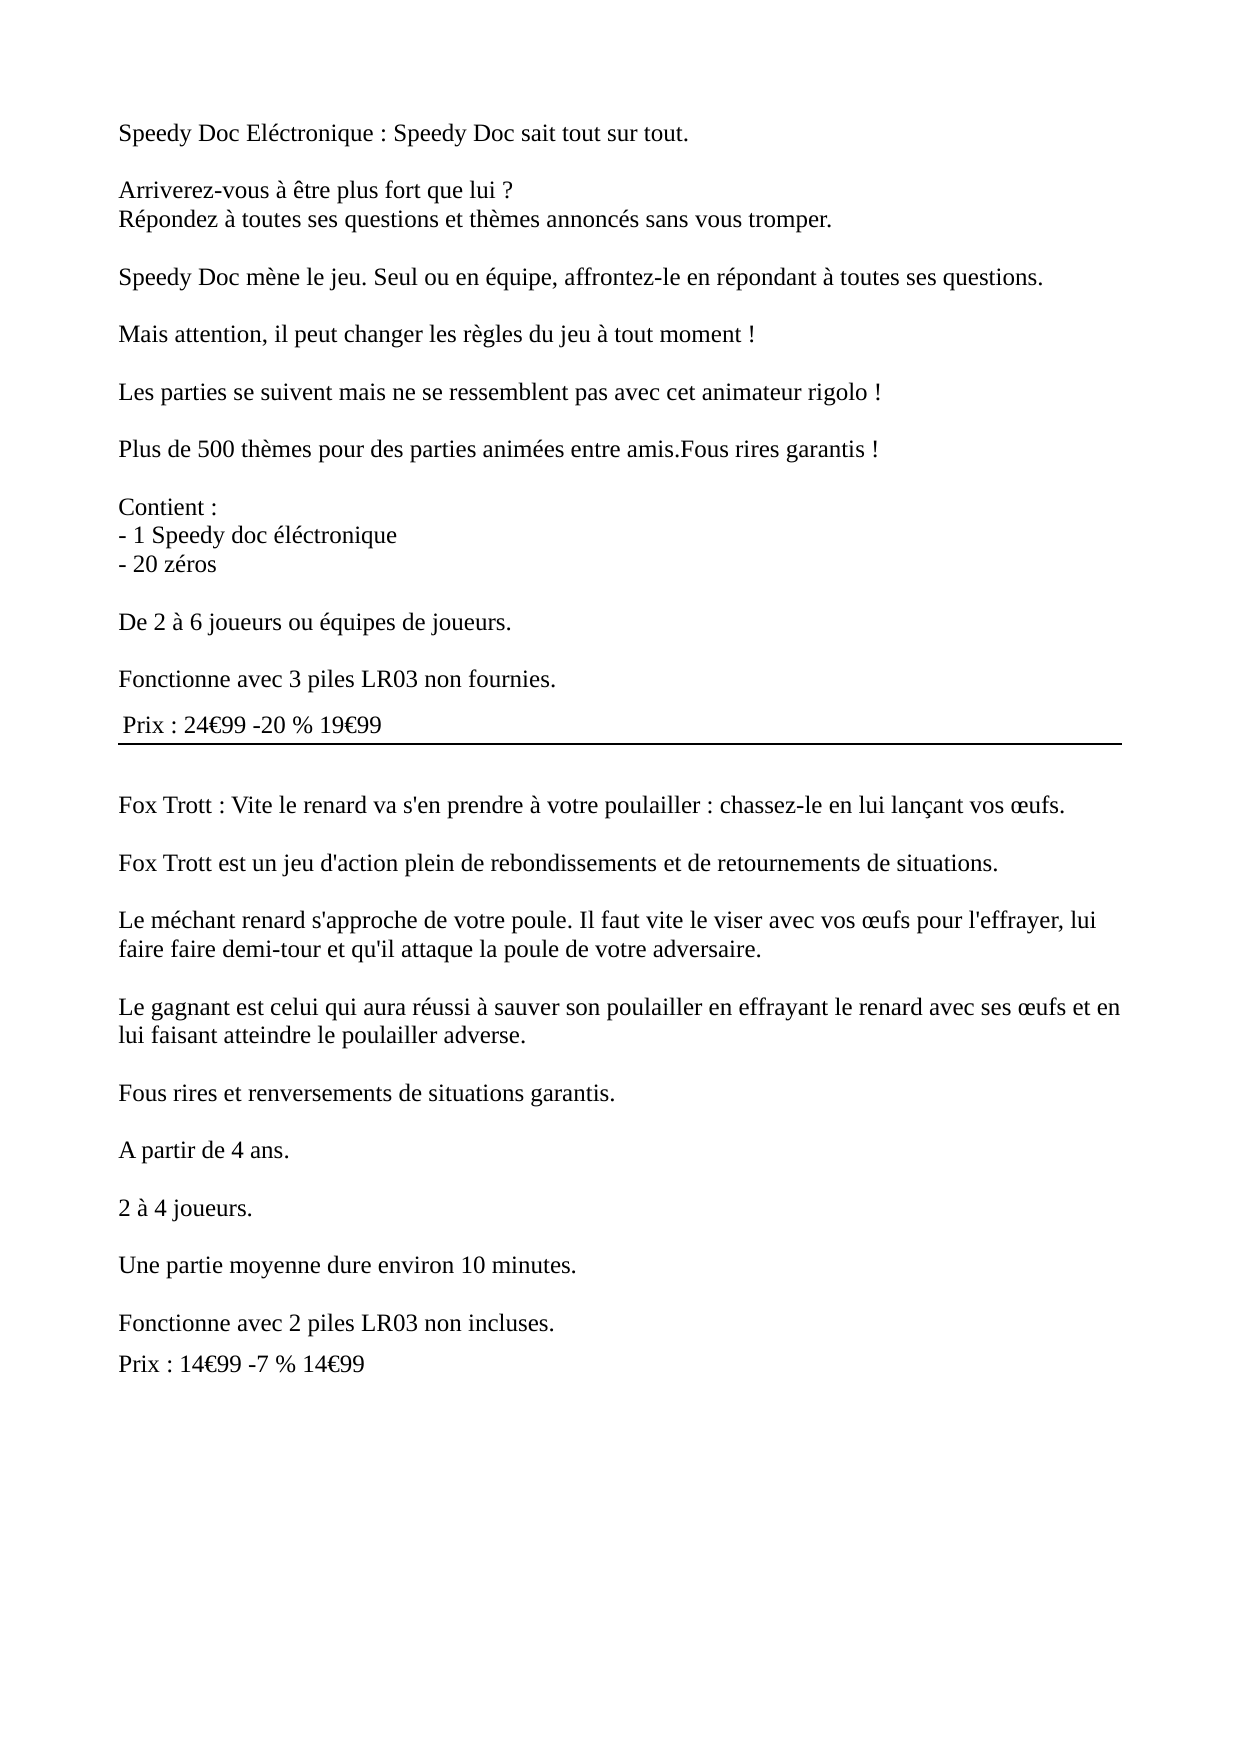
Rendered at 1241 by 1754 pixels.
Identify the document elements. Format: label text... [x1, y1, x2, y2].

subtitle Speedy Doc Eléctronique : Speedy Doc sait tout sur tout. Arriverez-vous à être plus fort que lui ? Répondez à toutes ses questions et thèmes annoncés sans vous tromper. Speedy Doc mène le jeu. Seul ou en équipe, affrontez-le en répondant à toutes ses questions. Mais attention, il peut changer les règles du jeu à tout moment ! Les parties se suivent mais ne se ressemblent pas avec cet animateur rigolo ! Plus de 500 thèmes pour des parties animées entre amis.Fous rires garantis ! Contient : - 1 Speedy doc éléctronique - 20 zéros De 2 à 6 joueurs ou équipes de joueurs. Fonctionne avec 3 piles LR03 non fournies. [118, 118, 1122, 693]
subtitle Fox Trott : Vite le renard va s'en prendre à votre poulailler : chassez-le en lui lançant vos œufs. Fox Trott est un jeu d'action plein de rebondissements et de retournements de situations. Le méchant renard s'approche de votre poule. Il faut vite le viser avec vos œufs pour l'effrayer, lui faire faire demi-tour et qu'il attaque la poule de votre adversaire. Le gagnant est celui qui aura réussi à sauver son poulailler en effrayant le renard avec ses œufs et en lui faisant atteindre le poulailler adverse. Fous rires et renversements de situations garantis. A partir de 4 ans. 2 à 4 joueurs. Une partie moyenne dure environ 10 minutes. Fonctionne avec 2 piles LR03 non incluses. [118, 791, 1122, 1337]
text Prix : 14€99 -7 % 14€99 [118, 1349, 1122, 1378]
text Prix : 24€99 -20 % 19€99 [118, 706, 1122, 743]
